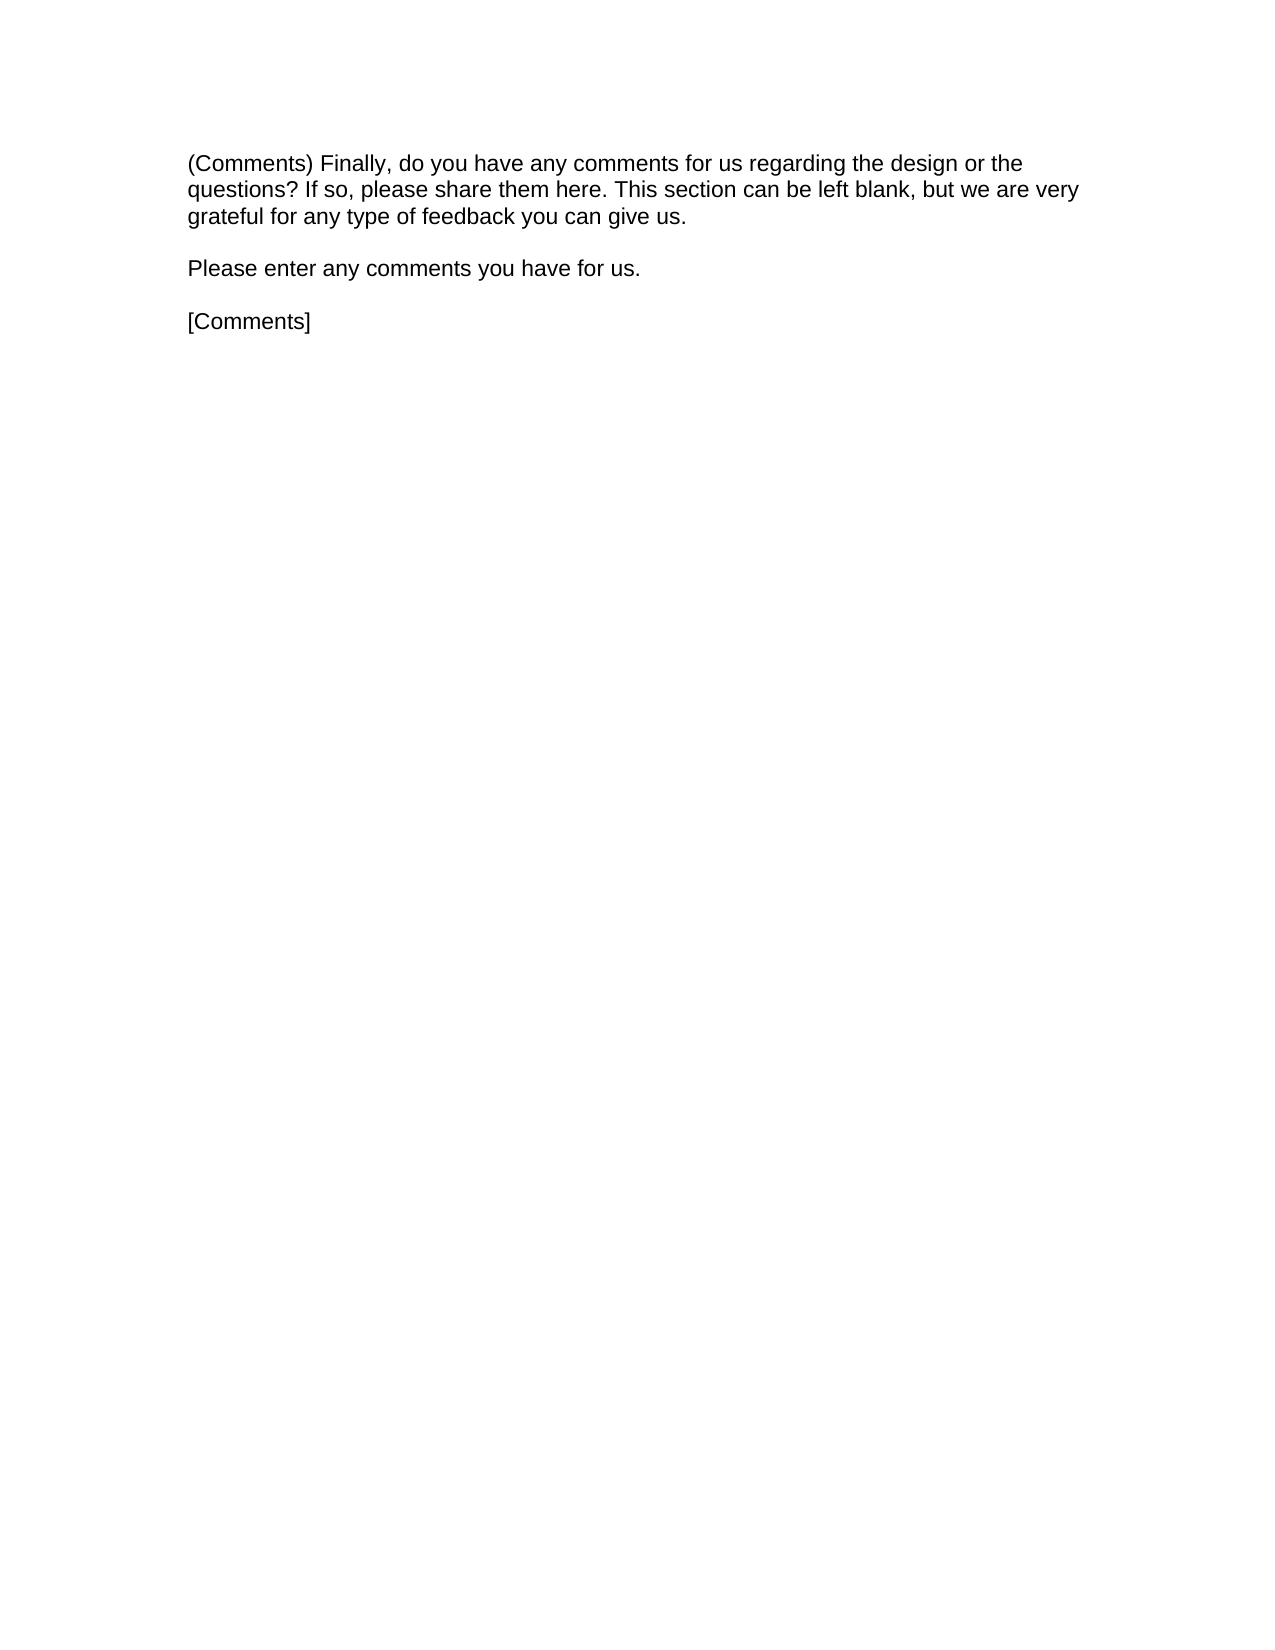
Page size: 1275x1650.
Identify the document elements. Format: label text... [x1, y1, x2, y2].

text [Comments] [187, 308, 1087, 334]
text (Comments) Finally, do you have any comments for us regarding the design or the questions? If so, please share them here. This section can be left blank, but we are very grateful for any type of feedback you can give us. [187, 150, 1087, 229]
text Please enter any comments you have for us. [187, 255, 1087, 282]
